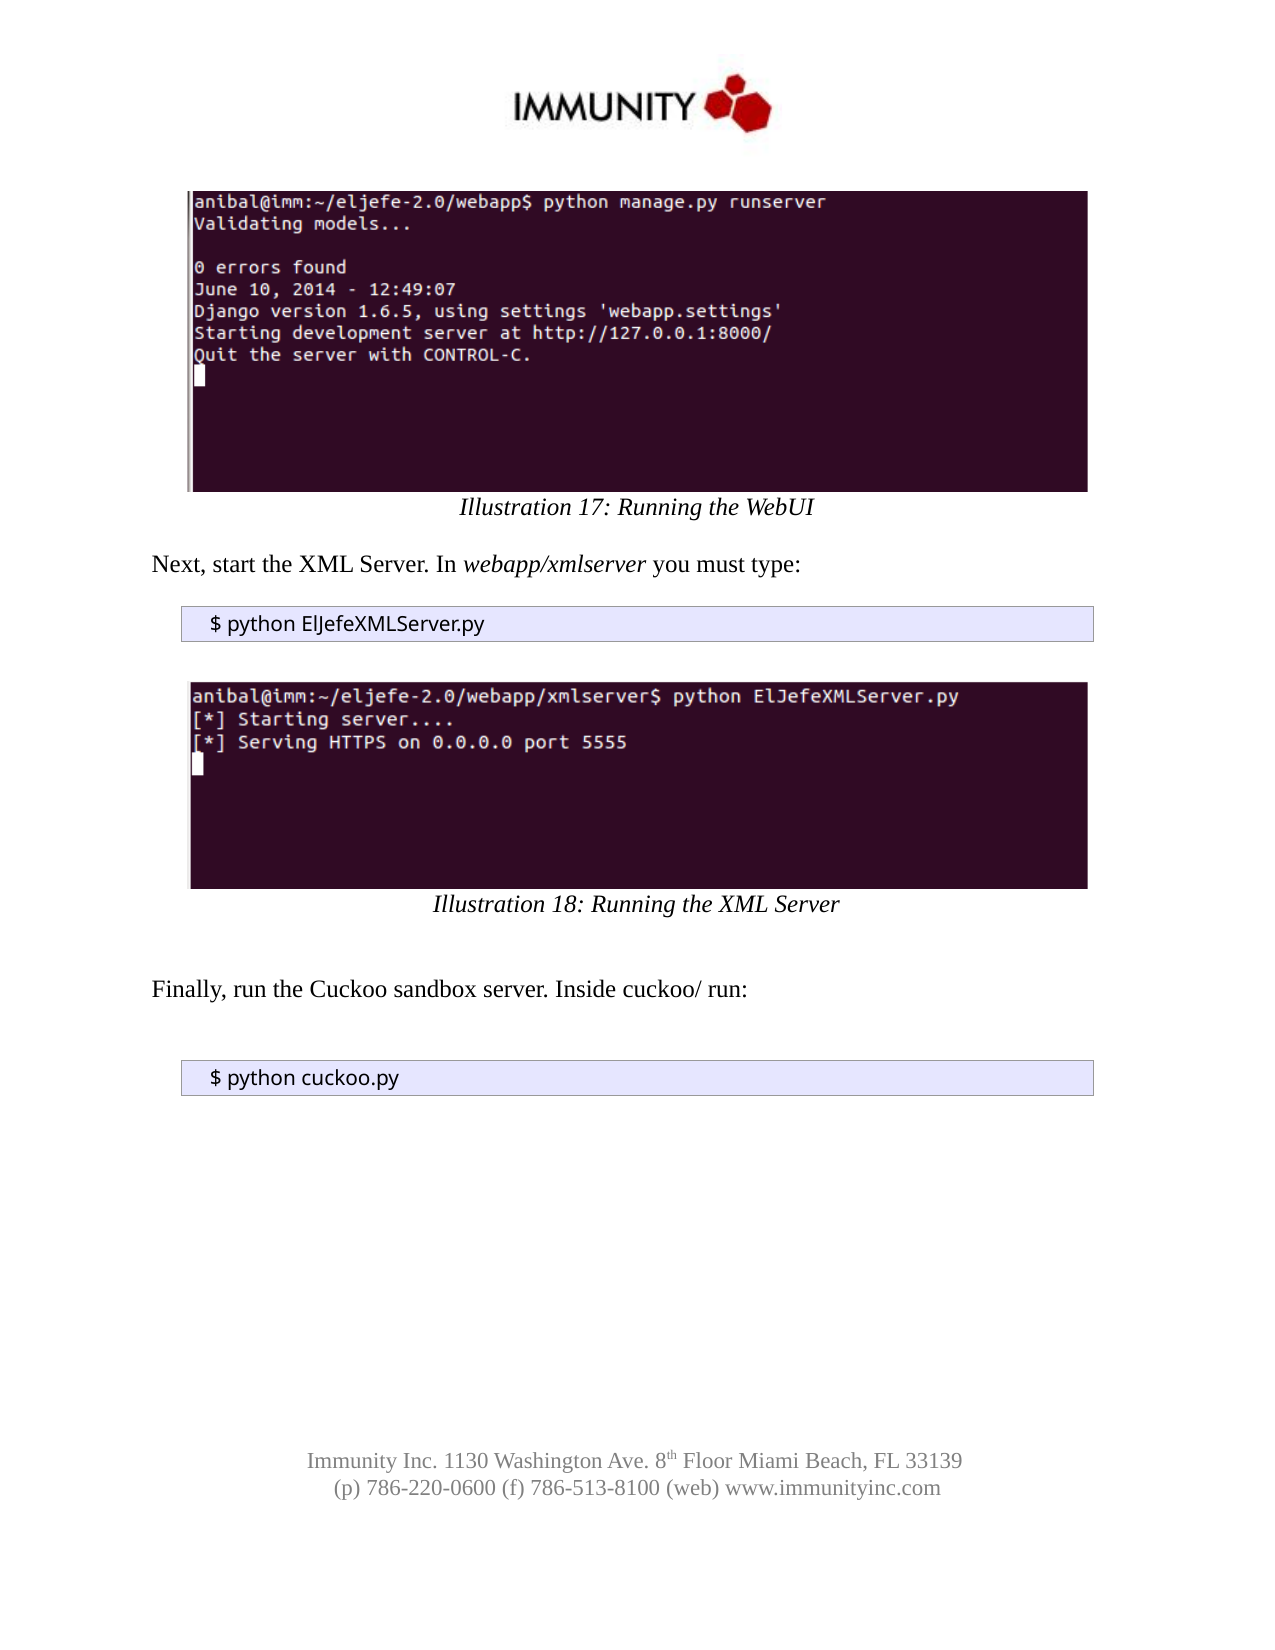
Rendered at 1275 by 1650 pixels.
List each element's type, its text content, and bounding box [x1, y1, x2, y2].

text Finally, run the Cuckoo sandbox server. Inside cuckoo/ run: [151, 974, 1123, 1003]
text Illustration 18: Running the XML Server [187, 889, 1087, 918]
text Next, start the XML Server. In webapp/xmlserver you must type: [151, 549, 1123, 577]
picture [493, 54, 783, 160]
text $ python cuckoo.py [182, 1061, 1093, 1095]
picture [187, 191, 1088, 492]
text $ python ElJefeXMLServer.py [182, 607, 1093, 641]
text Illustration 17: Running the WebUI [187, 492, 1087, 520]
picture [187, 681, 1088, 889]
